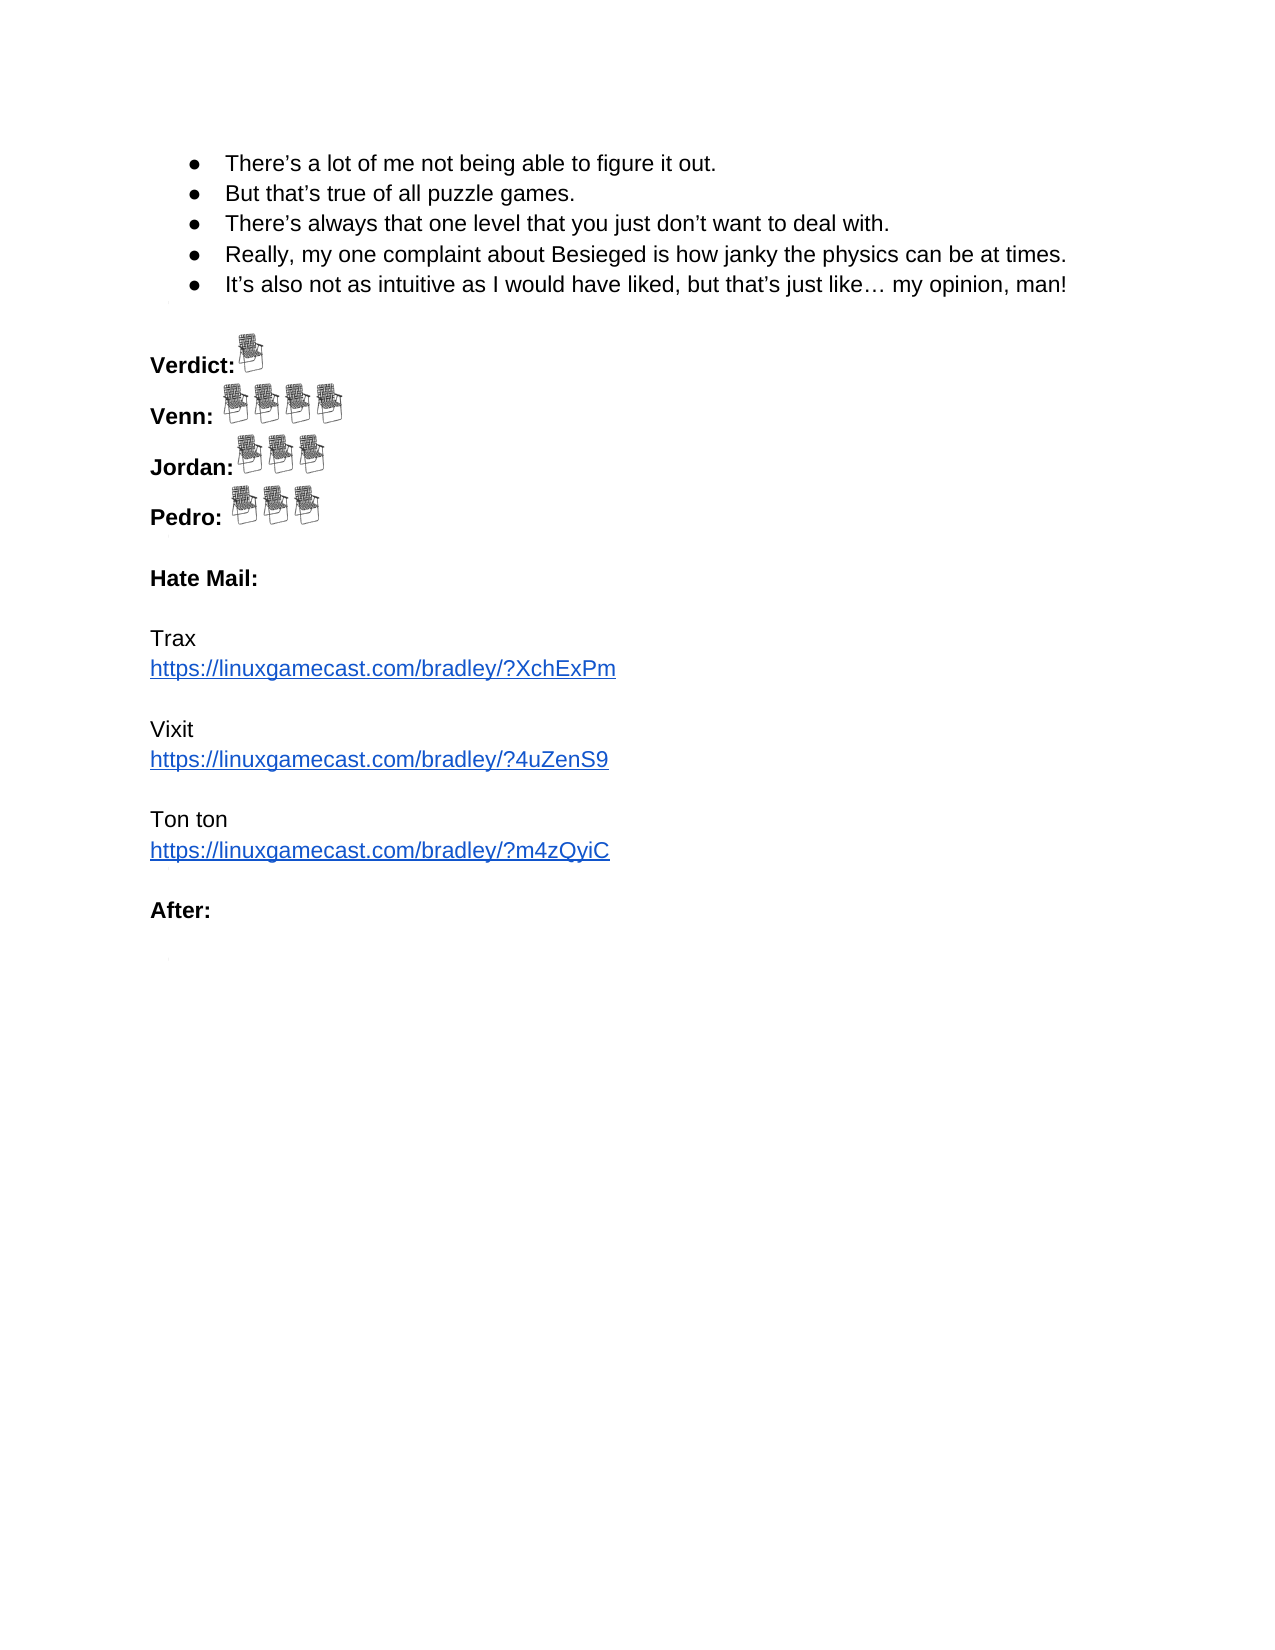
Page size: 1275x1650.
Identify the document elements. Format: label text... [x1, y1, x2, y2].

text After: [150, 897, 1125, 923]
list There’s always that one level that you just don’t want to deal with. [187, 210, 1125, 237]
text https://linuxgamecast.com/bradley/?m4zQyiC [150, 837, 1125, 863]
text Venn: [150, 382, 1125, 429]
text Trax [150, 625, 1125, 652]
picture [235, 331, 267, 374]
text https://linuxgamecast.com/bradley/?4uZenS9 [150, 746, 1125, 772]
list Really, my one complaint about Besieged is how janky the physics can be at times. [187, 241, 1125, 267]
picture [228, 483, 323, 526]
picture [234, 432, 328, 475]
text Verdict: [150, 331, 1125, 378]
text Hate Mail: [150, 565, 1125, 591]
list It’s also not as intuitive as I would have liked, but that’s just like… my opinion, man! [187, 271, 1125, 297]
text Jordan: Pedro: [150, 433, 1125, 531]
list There’s a lot of me not being able to figure it out. [187, 150, 1125, 176]
picture [220, 382, 345, 425]
text Ton ton [150, 806, 1125, 833]
text Vixit [150, 716, 1125, 742]
text https://linuxgamecast.com/bradley/?XchExPm [150, 655, 1125, 682]
list But that’s true of all puzzle games. [187, 180, 1125, 207]
